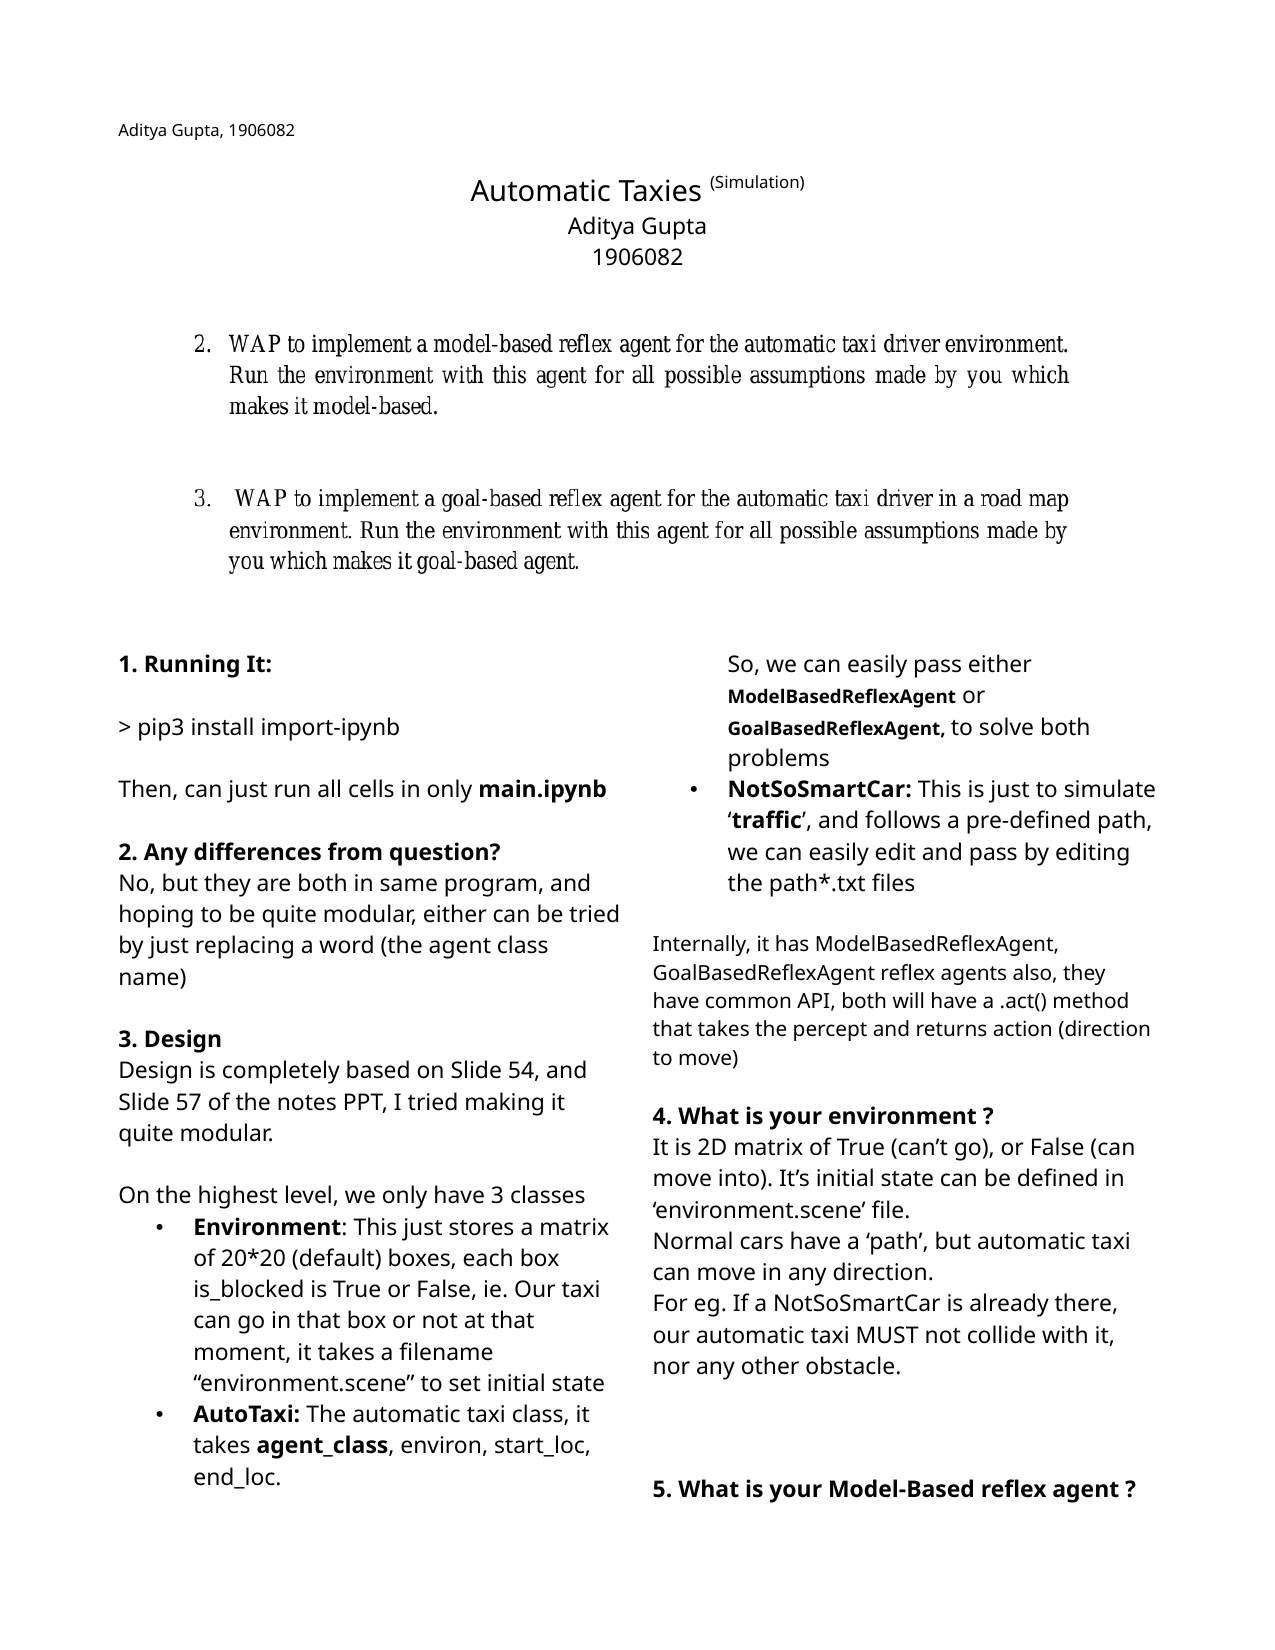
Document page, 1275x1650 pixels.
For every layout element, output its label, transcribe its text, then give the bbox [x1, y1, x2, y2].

text Internally, it has ModelBasedReflexAgent, GoalBasedReflexAgent reflex agents also, they have common API, both will have a .act() method that takes the percept and returns action (direction to move) [652, 929, 1157, 1071]
text For eg. If a NotSoSmartCar is already there, our automatic taxi MUST not collide with it, nor any other obstacle. [652, 1287, 1157, 1381]
list So, we can easily pass either ModelBasedReflexAgent or GoalBasedReflexAgent, to solve both problems [690, 648, 1157, 773]
list Environment: This just stores a matrix of 20*20 (default) boxes, each box is_blocked is True or False, ie. Our taxi can go in that box or not at that moment, it takes a filename “environment.scene” to set initial state [156, 1211, 622, 1398]
text Aditya Gupta [118, 210, 1157, 241]
text Automatic Taxies (Simulation) [118, 170, 1157, 210]
text Normal cars have a ‘path’, but automatic taxi can move in any direction. [652, 1225, 1157, 1287]
text 4. What is your environment ? [652, 1100, 1157, 1131]
text It is 2D matrix of True (can’t go), or False (can move into). It’s initial state can be defined in ‘environment.scene’ file. [652, 1131, 1157, 1225]
list AutoTaxi: The automatic taxi class, it takes agent_class, environ, start_loc, end_loc. [156, 1398, 622, 1492]
text > pip3 install import-ipynb [118, 711, 622, 742]
list NotSoSmartCar: This is just to simulate ‘traffic’, and follows a pre-defined path, we can easily edit and pass by editing the path*.txt files [690, 773, 1157, 898]
text Then, can just run all cells in only main.ipynb [118, 773, 622, 804]
text 1906082 [118, 241, 1157, 272]
picture [109, 291, 1148, 617]
text 5. What is your Model-Based reflex agent ? [652, 1473, 1157, 1505]
text 3. Design [118, 1023, 622, 1054]
text No, but they are both in same program, and hoping to be quite modular, either can be tried by just replacing a word (the agent class name) [118, 867, 622, 992]
text 2. Any differences from question? [118, 836, 622, 867]
text Design is completely based on Slide 54, and Slide 57 of the notes PPT, I tried making it quite modular. [118, 1054, 622, 1148]
text On the highest level, we only have 3 classes [118, 1179, 622, 1211]
text 1. Running It: [118, 648, 622, 679]
